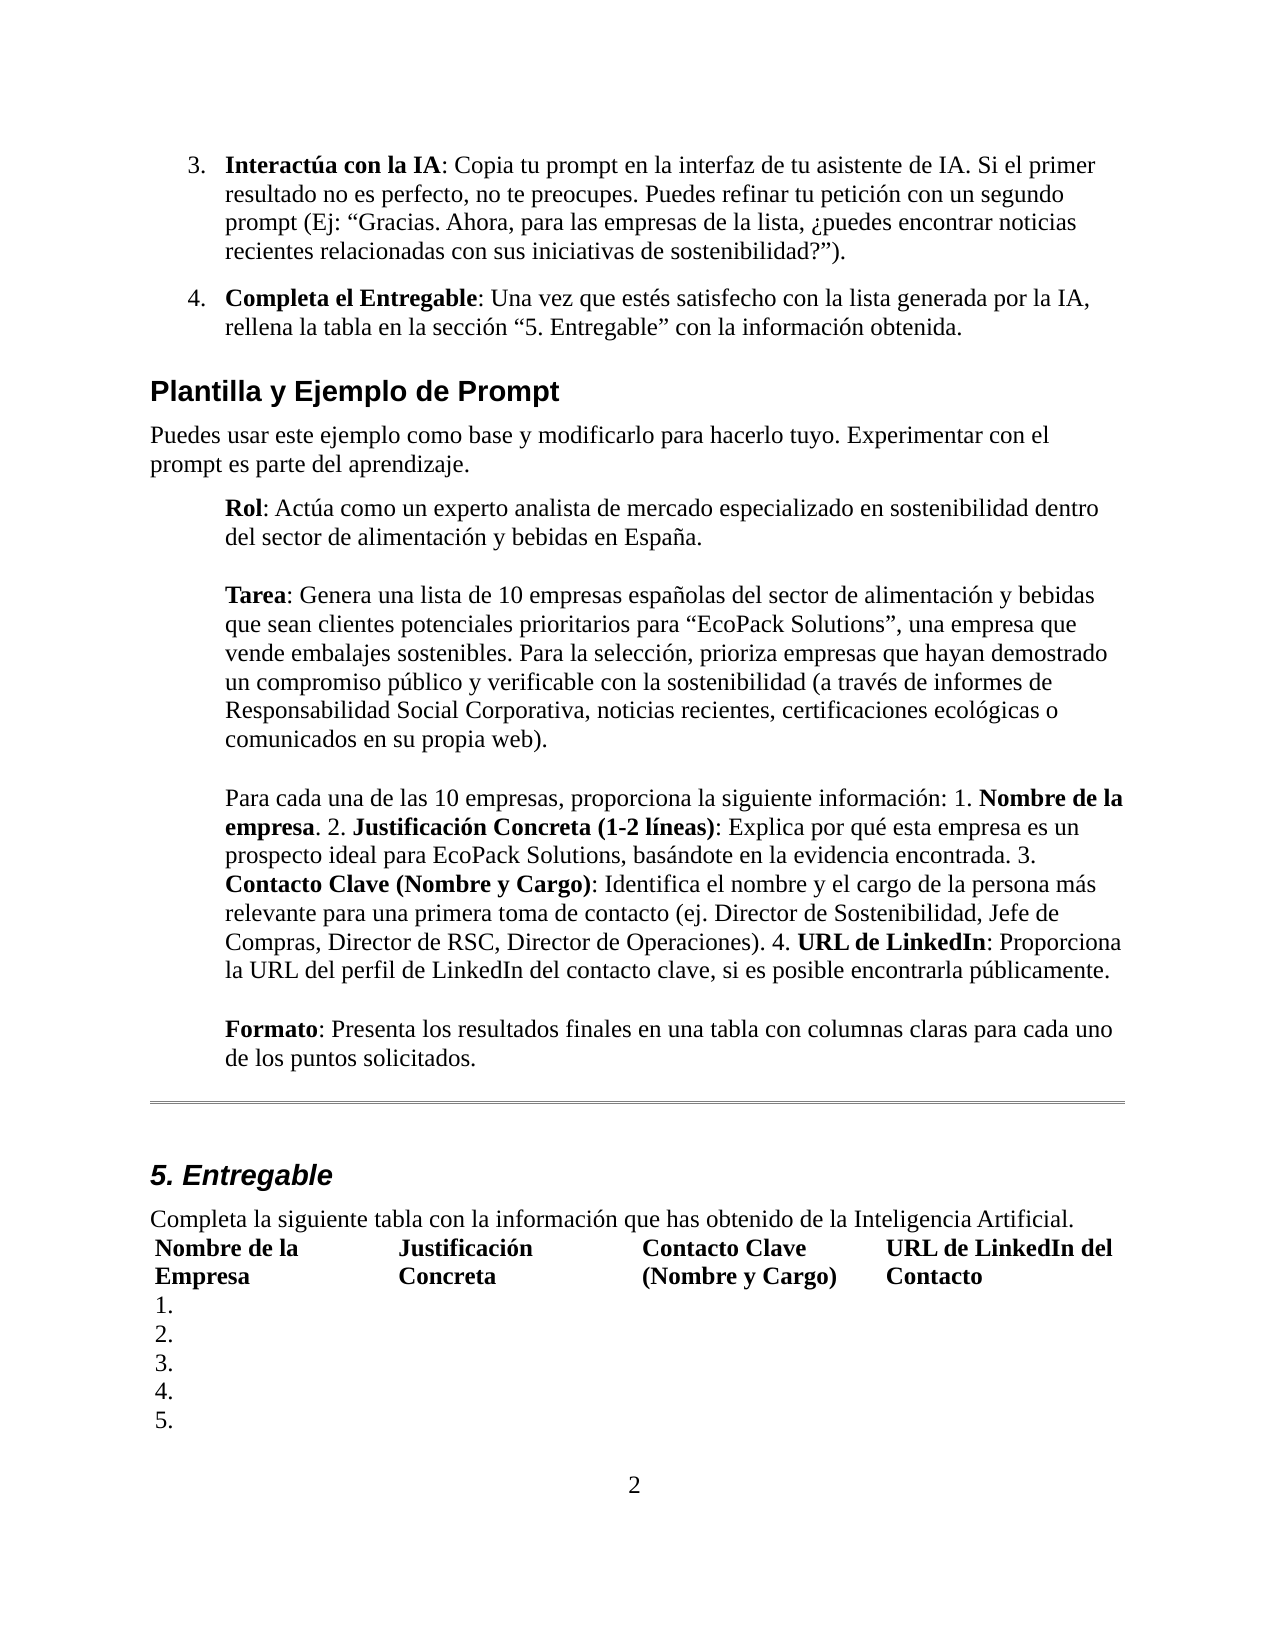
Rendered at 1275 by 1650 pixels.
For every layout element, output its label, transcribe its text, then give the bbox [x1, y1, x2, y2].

table_cell [638, 1405, 881, 1434]
table_cell [881, 1348, 1125, 1376]
list Completa el Entregable: Una vez que estés satisfecho con la lista generada por la IA, rellena la tabla en la sección “5. Entregable” con la información obtenida. [187, 283, 1125, 340]
subtitle 5. Entregable [150, 1158, 1125, 1191]
table_cell 5. [150, 1405, 394, 1434]
table_cell [638, 1348, 881, 1376]
list Interactúa con la IA: Copia tu prompt en la interfaz de tu asistente de IA. Si el primer resultado no es perfecto, no te preocupes. Puedes refinar tu petición con un segundo prompt (Ej: “Gracias. Ahora, para las empresas de la lista, ¿puedes encontrar noticias recientes relacionadas con sus iniciativas de sostenibilidad?”). [187, 150, 1125, 265]
text Formato: Presenta los resultados finales en una tabla con columnas claras para cada uno de los puntos solicitados. [225, 1014, 1125, 1072]
table_cell [881, 1319, 1125, 1348]
table_cell [881, 1376, 1125, 1405]
table_cell [394, 1376, 637, 1405]
table_cell [394, 1405, 637, 1434]
table_cell 3. [150, 1348, 394, 1376]
table_header Nombre de la Empresa [150, 1233, 394, 1290]
text Tarea: Genera una lista de 10 empresas españolas del sector de alimentación y bebidas que sean clientes potenciales prioritarios para “EcoPack Solutions”, una empresa que vende embalajes sostenibles. Para la selección, prioriza empresas que hayan demostrado un compromiso público y verificable con la sostenibilidad (a través de informes de Responsabilidad Social Corporativa, noticias recientes, certificaciones ecológicas o comunicados en su propia web). [225, 580, 1125, 753]
table_header Contacto Clave (Nombre y Cargo) [638, 1233, 881, 1290]
table_cell 1. [150, 1290, 394, 1319]
table_cell 4. [150, 1376, 394, 1405]
table_header Justificación Concreta [394, 1233, 637, 1290]
subtitle Plantilla y Ejemplo de Prompt [150, 374, 1125, 408]
table_cell [394, 1348, 637, 1376]
table_cell [638, 1290, 881, 1319]
table_cell [394, 1290, 637, 1319]
text Completa la siguiente tabla con la información que has obtenido de la Inteligencia Artificial. [150, 1204, 1125, 1233]
table_cell [394, 1319, 637, 1348]
table_cell [881, 1290, 1125, 1319]
table_cell [638, 1376, 881, 1405]
table_cell 2. [150, 1319, 394, 1348]
table_cell [881, 1405, 1125, 1434]
table_cell [638, 1319, 881, 1348]
text Puedes usar este ejemplo como base y modificarlo para hacerlo tuyo. Experimentar con el prompt es parte del aprendizaje. [150, 420, 1125, 478]
table_header URL de LinkedIn del Contacto [881, 1233, 1125, 1290]
text Para cada una de las 10 empresas, proporciona la siguiente información: 1. Nombre de la empresa. 2. Justificación Concreta (1-2 líneas): Explica por qué esta empresa es un prospecto ideal para EcoPack Solutions, basándote en la evidencia encontrada. 3. Contacto Clave (Nombre y Cargo): Identifica el nombre y el cargo de la persona más relevante para una primera toma de contacto (ej. Director de Sostenibilidad, Jefe de Compras, Director de RSC, Director de Operaciones). 4. URL de LinkedIn: Proporciona la URL del perfil de LinkedIn del contacto clave, si es posible encontrarla públicamente. [225, 783, 1125, 984]
text Rol: Actúa como un experto analista de mercado especializado en sostenibilidad dentro del sector de alimentación y bebidas en España. [225, 493, 1125, 550]
